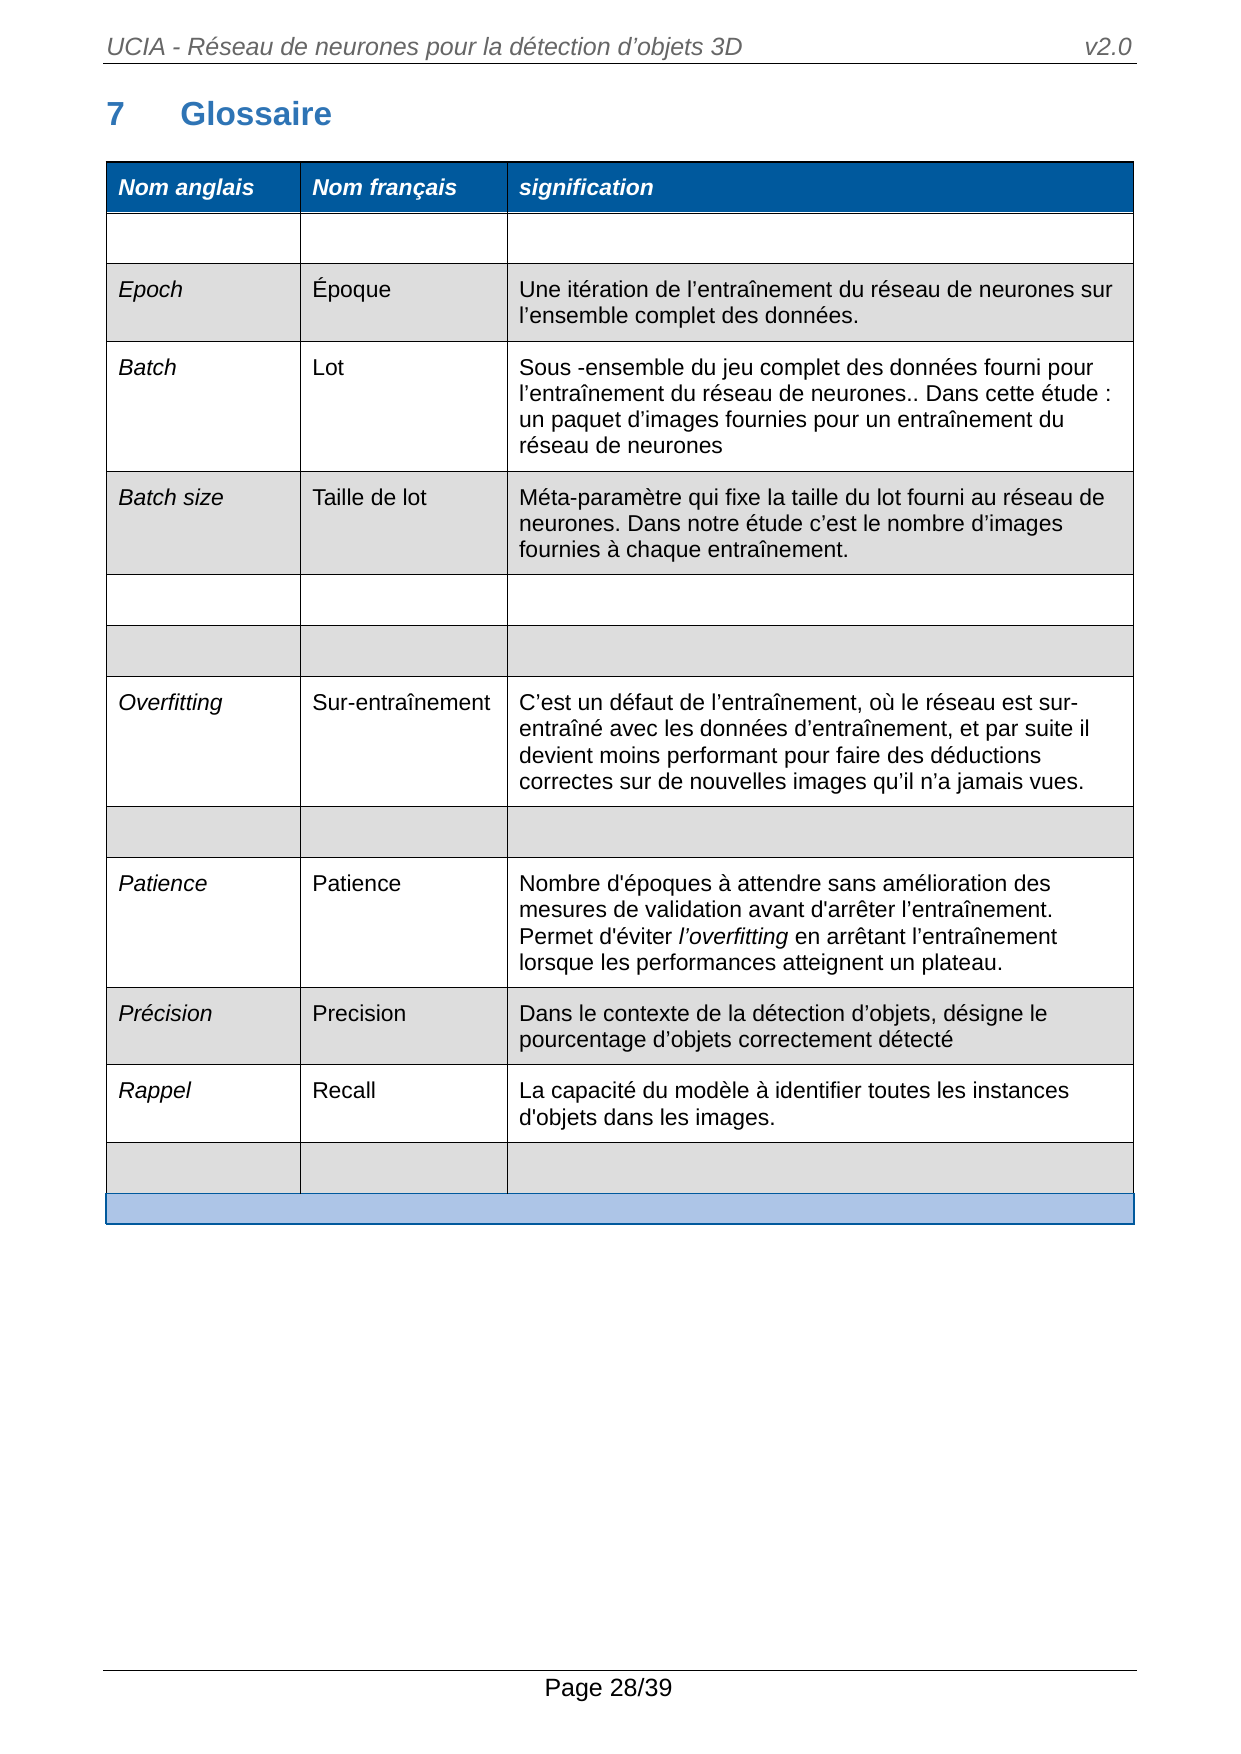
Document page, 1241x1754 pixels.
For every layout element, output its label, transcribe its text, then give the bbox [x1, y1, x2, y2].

table_cell Taille de lot [301, 472, 507, 574]
table_cell Patience [301, 858, 507, 987]
table_cell [107, 575, 300, 625]
table_header Nom anglais [107, 163, 300, 212]
table_cell Precision [301, 988, 507, 1064]
table_cell Overfitting [107, 677, 300, 806]
table_cell [107, 214, 300, 263]
table_cell Une itération de l’entraînement du réseau de neurones sur l’ensemble complet des données. [508, 264, 1133, 341]
table_cell [300, 1194, 507, 1223]
table_cell [301, 1143, 507, 1193]
table_cell [508, 807, 1133, 857]
table_cell [508, 214, 1133, 263]
table_cell Rappel [107, 1065, 300, 1142]
table_cell Sur-entraînement [301, 677, 507, 806]
table_cell Époque [301, 264, 507, 341]
table_cell [301, 807, 507, 857]
subtitle Glossaire [106, 94, 1134, 132]
table_cell Lot [301, 342, 507, 471]
table_cell Méta-paramètre qui fixe la taille du lot fourni au réseau de neurones. Dans notre étude c’est le nombre d’images fournies à chaque entraînement. [508, 472, 1133, 574]
table_cell Nombre d'époques à attendre sans amélioration des mesures de validation avant d'arrêter l’entraînement. Permet d'éviter l’overfitting en arrêtant l’entraînement lorsque les performances atteignent un plateau. [508, 858, 1133, 987]
table_cell [507, 1194, 1133, 1223]
table_cell La capacité du modèle à identifier toutes les instances d'objets dans les images. [508, 1065, 1133, 1142]
table_cell Patience [107, 858, 300, 987]
table_cell Dans le contexte de la détection d’objets, désigne le pourcentage d’objets correctement détecté [508, 988, 1133, 1064]
table_cell [301, 214, 507, 263]
table_cell Batch size [107, 472, 300, 574]
table_cell [508, 575, 1133, 625]
table_cell [508, 1143, 1133, 1193]
table_cell [107, 626, 300, 676]
table_cell [508, 626, 1133, 676]
table_cell C’est un défaut de l’entraînement, où le réseau est sur-entraîné avec les données d’entraînement, et par suite il devient moins performant pour faire des déductions correctes sur de nouvelles images qu’il n’a jamais vues. [508, 677, 1133, 806]
table_cell Précision [107, 988, 300, 1064]
table_cell [301, 575, 507, 625]
table_header signification [508, 163, 1133, 212]
table_cell Sous -ensemble du jeu complet des données fourni pour l’entraînement du réseau de neurones.. Dans cette étude : un paquet d’images fournies pour un entraînement du réseau de neurones [508, 342, 1133, 471]
table_cell [107, 1143, 300, 1193]
table_header Nom français [301, 163, 507, 212]
table_cell [301, 626, 507, 676]
table_cell [107, 1194, 300, 1223]
table_cell Recall [301, 1065, 507, 1142]
table_cell [107, 807, 300, 857]
table_cell Epoch [107, 264, 300, 341]
table_cell Batch [107, 342, 300, 471]
